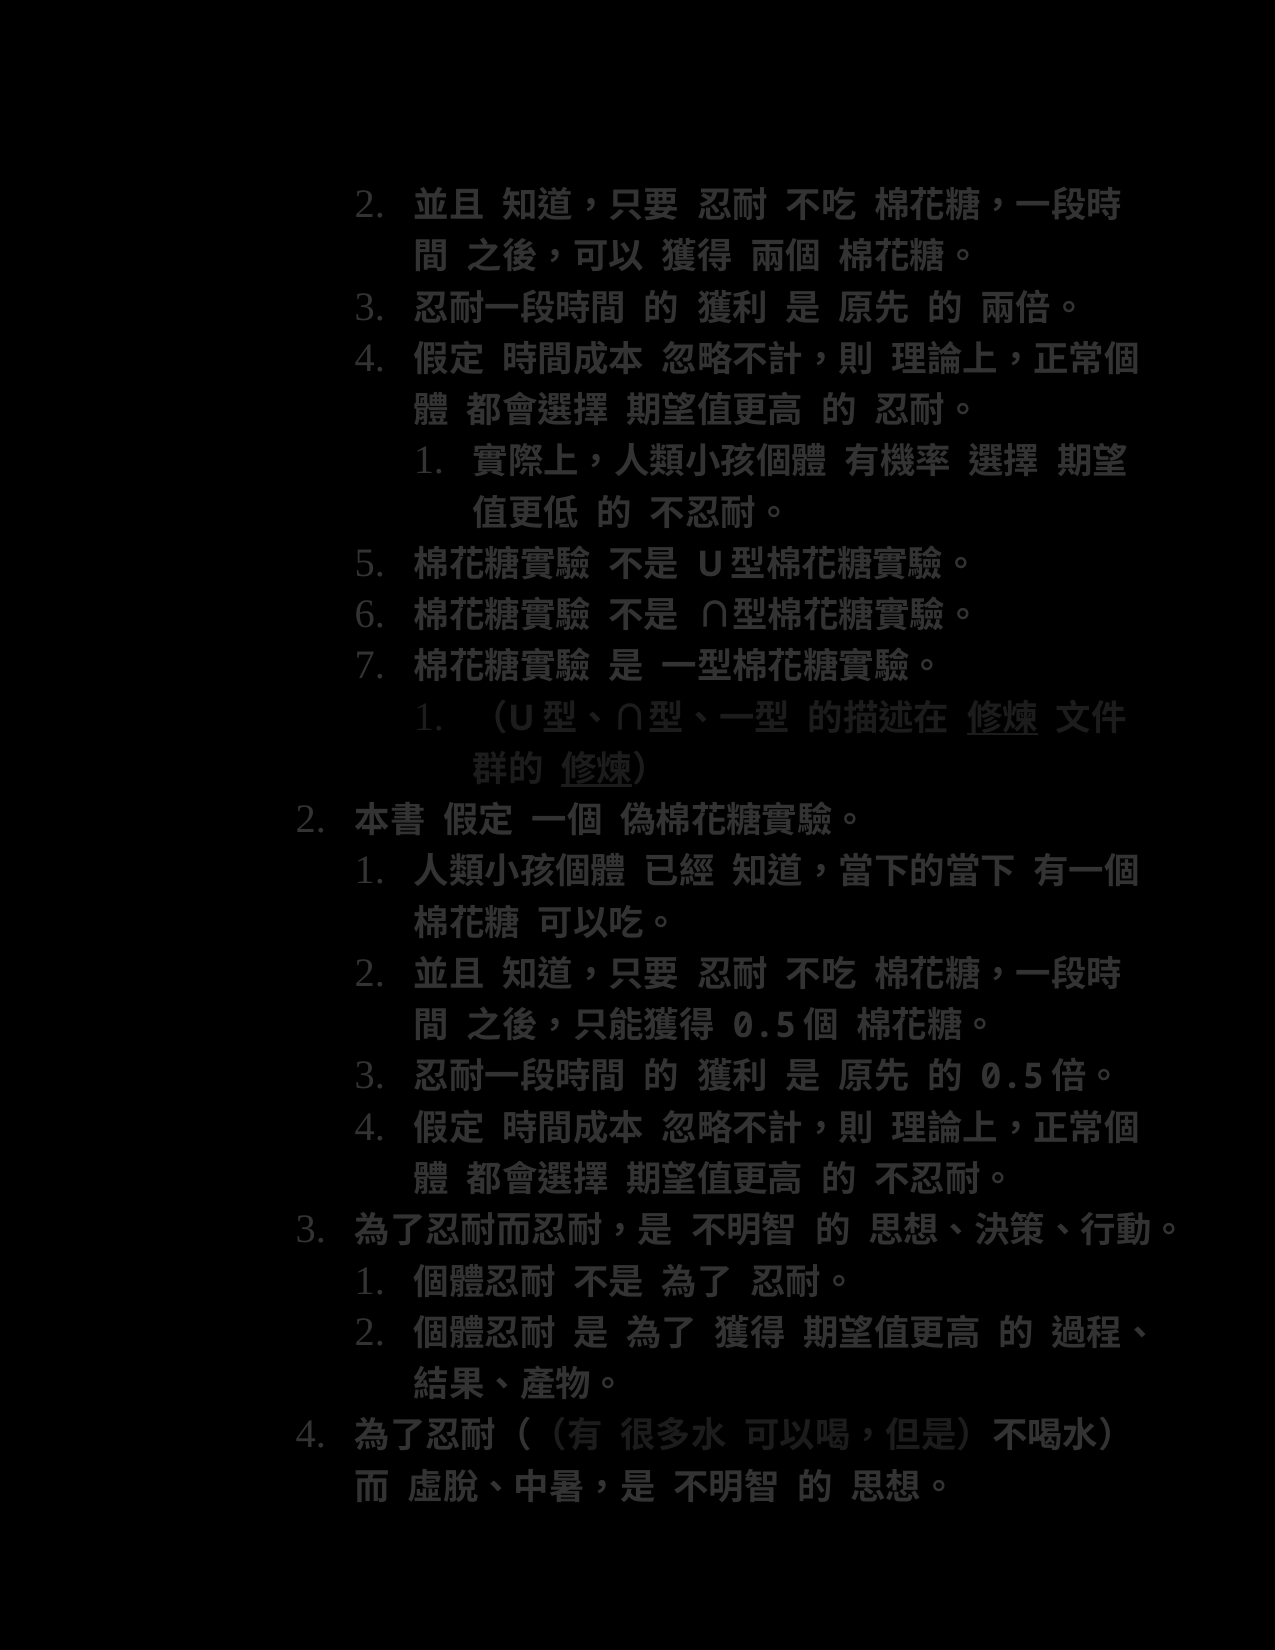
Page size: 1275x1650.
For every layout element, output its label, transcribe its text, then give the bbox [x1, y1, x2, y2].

list 並且 知道，只要 忍耐 不吃 棉花糖，一段時間 之後，可以 獲得 兩個 棉花糖。 [354, 176, 1157, 279]
list （U型、∩型、一型 的描述在 修煉 文件群的 修煉） [413, 689, 1157, 792]
list 為了忍耐（（有 很多水 可以喝，但是）不喝水）而 虛脫、中暑，是 不明智 的 思想。 [295, 1407, 1157, 1509]
list 棉花糖實驗 是 一型棉花糖實驗。 [354, 638, 1157, 689]
list 棉花糖實驗 不是 ∩型棉花糖實驗。 [354, 586, 1157, 638]
list 實際上，人類小孩個體 有機率 選擇 期望值更低 的 不忍耐。 [413, 433, 1157, 535]
list 假定 時間成本 忽略不計，則 理論上，正常個體 都會選擇 期望值更高 的 忍耐。 [354, 330, 1157, 433]
list 個體忍耐 是 為了 獲得 期望值更高 的 過程、結果、產物。 [354, 1304, 1157, 1407]
list 忍耐一段時間 的 獲利 是 原先 的 兩倍。 [354, 279, 1157, 330]
list 人類小孩個體 已經 知道，當下的當下 有一個 棉花糖 可以吃。 [354, 843, 1157, 945]
list 個體忍耐 不是 為了 忍耐。 [354, 1253, 1157, 1304]
list 並且 知道，只要 忍耐 不吃 棉花糖，一段時間 之後，只能獲得 0.5個 棉花糖。 [354, 945, 1157, 1048]
list 棉花糖實驗 不是 U型棉花糖實驗。 [354, 535, 1157, 586]
list 本書 假定 一個 偽棉花糖實驗。 [295, 792, 1157, 843]
list 假定 時間成本 忽略不計，則 理論上，正常個體 都會選擇 期望值更高 的 不忍耐。 [354, 1099, 1157, 1202]
list 忍耐一段時間 的 獲利 是 原先 的 0.5倍。 [354, 1048, 1157, 1099]
list 為了忍耐而忍耐，是 不明智 的 思想、決策、行動。 [295, 1202, 1157, 1253]
